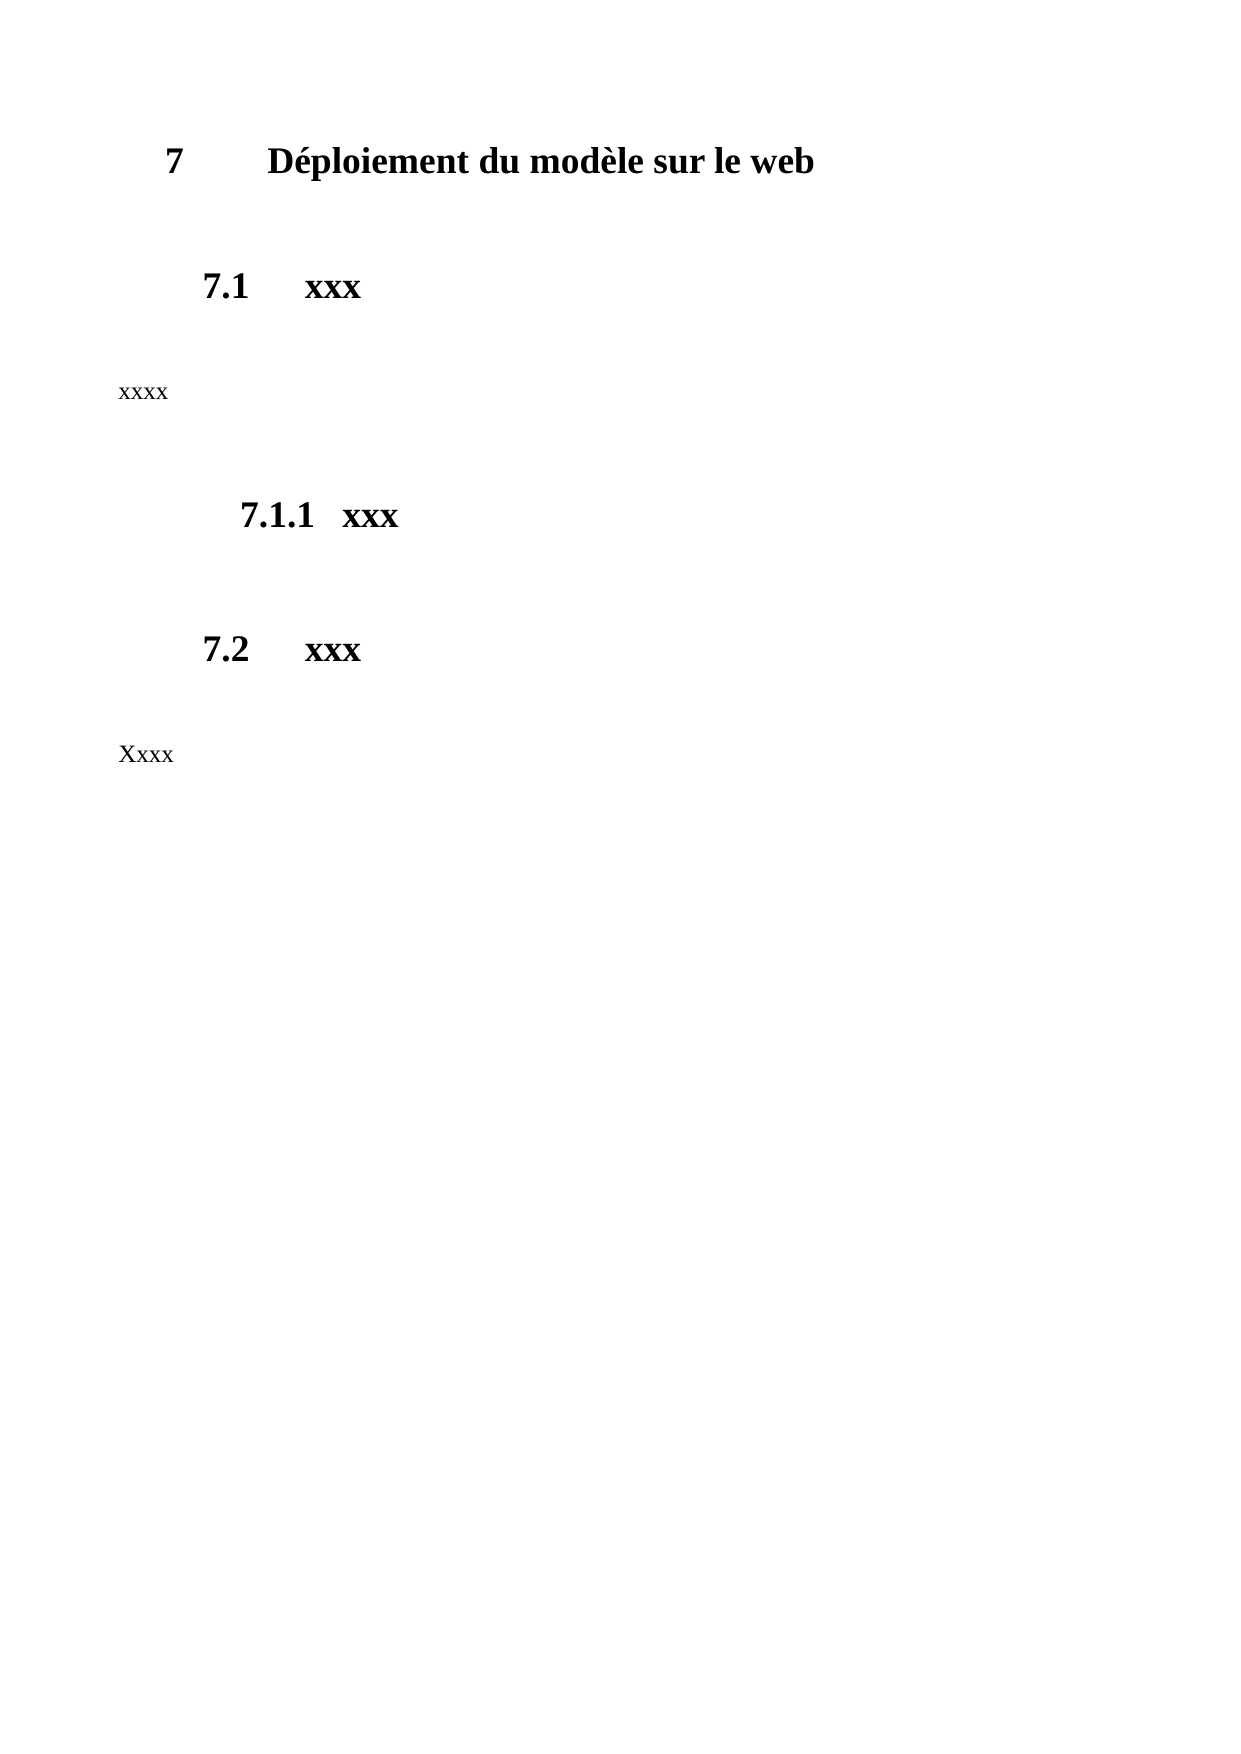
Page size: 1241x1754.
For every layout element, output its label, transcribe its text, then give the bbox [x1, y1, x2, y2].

text xxxx [118, 376, 1122, 405]
subtitle xxx [193, 626, 1122, 669]
subtitle xxx [231, 492, 1122, 535]
subtitle xxx [193, 263, 1122, 306]
text Xxxx [118, 739, 1122, 768]
subtitle Déploiement du modèle sur le web [156, 139, 1122, 182]
